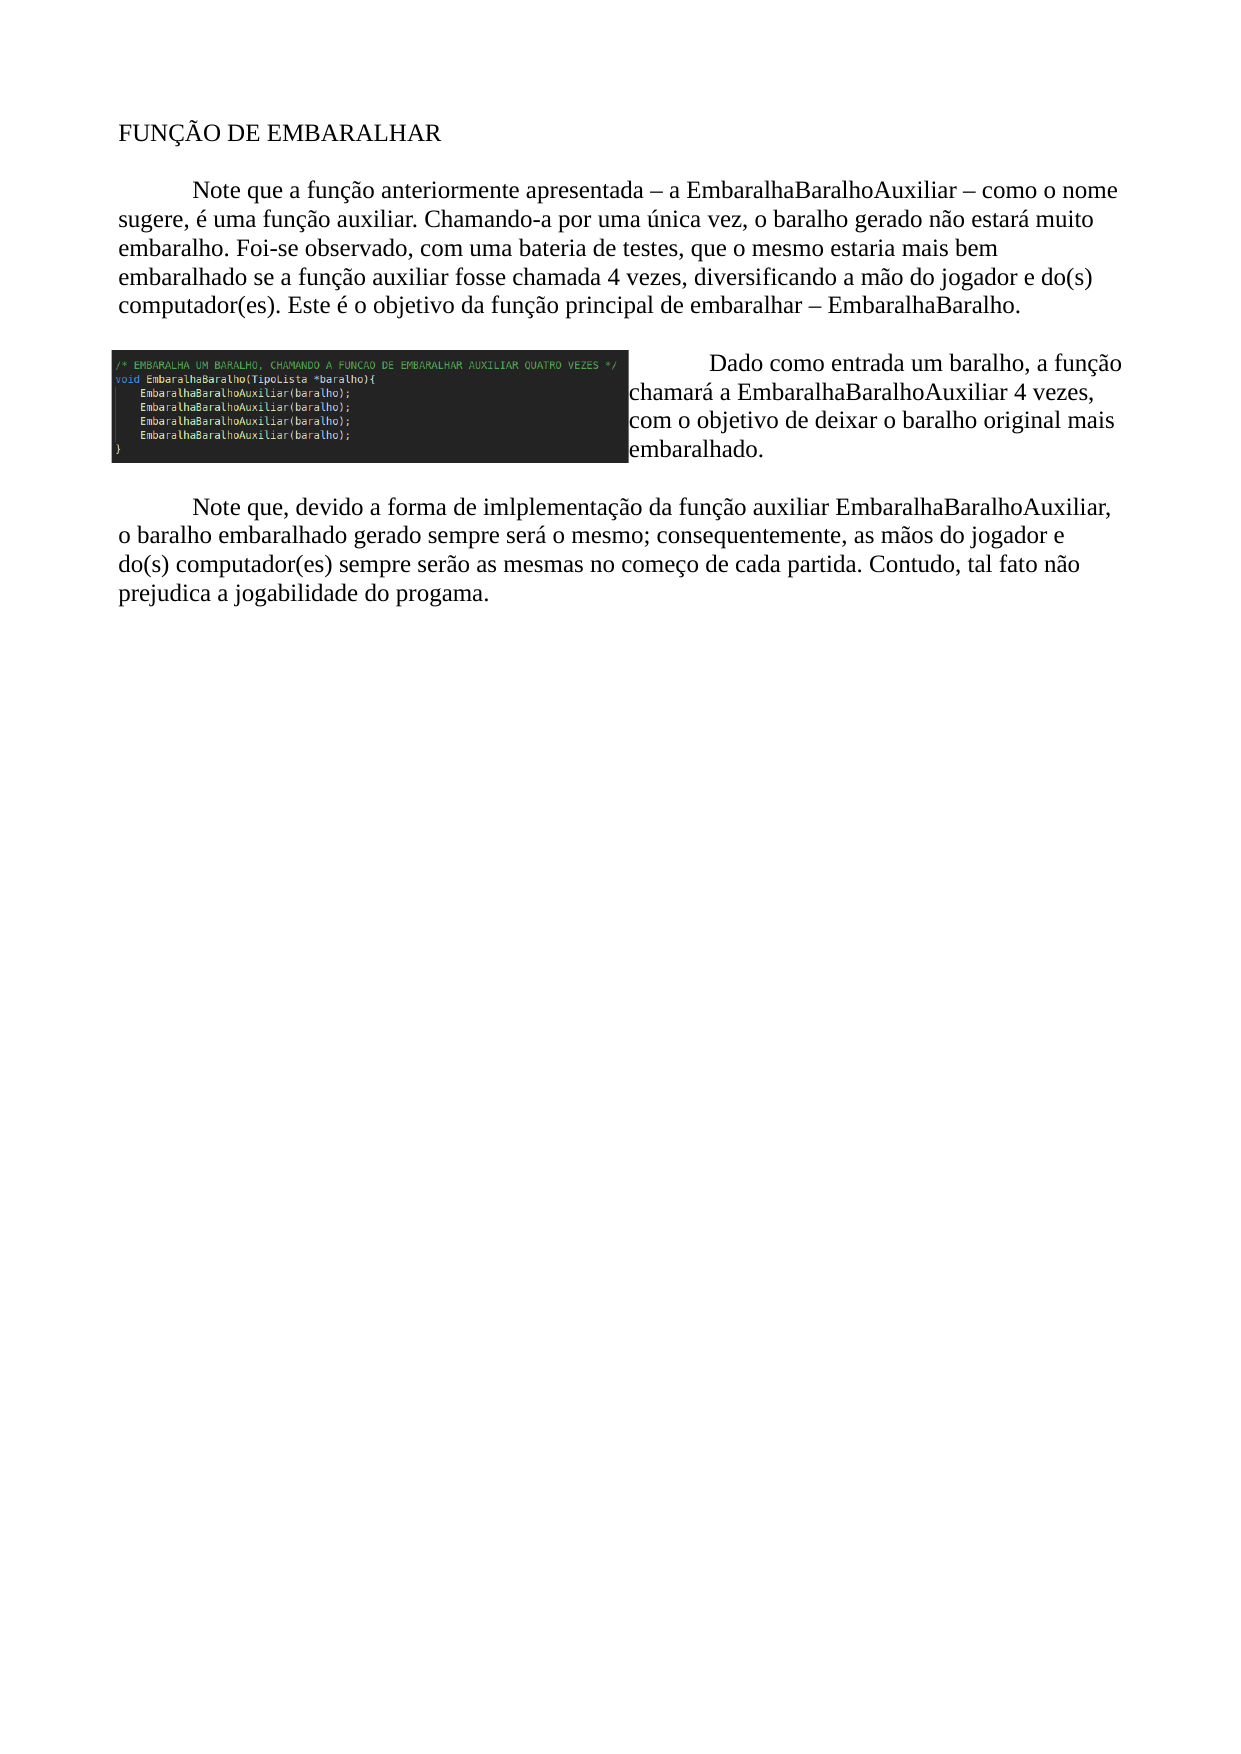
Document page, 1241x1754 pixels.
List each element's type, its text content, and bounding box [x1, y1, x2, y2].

text Note que a função anteriormente apresentada – a EmbaralhaBaralhoAuxiliar – como o nome sugere, é uma função auxiliar. Chamando-a por uma única vez, o baralho gerado não estará muito embaralho. Foi-se observado, com uma bateria de testes, que o mesmo estaria mais bem embaralhado se a função auxiliar fosse chamada 4 vezes, diversificando a mão do jogador e do(s) computador(es). Este é o objetivo da função principal de embaralhar – EmbaralhaBaralho. [118, 176, 1122, 319]
text Note que, devido a forma de imlplementação da função auxiliar EmbaralhaBaralhoAuxiliar, o baralho embaralhado gerado sempre será o mesmo; consequentemente, as mãos do jogador e do(s) computador(es) sempre serão as mesmas no começo de cada partida. Contudo, tal fato não prejudica a jogabilidade do progama. [118, 492, 1122, 607]
picture [111, 350, 629, 463]
text Dado como entrada um baralho, a função chamará a EmbaralhaBaralhoAuxiliar 4 vezes, com o objetivo de deixar o baralho original mais embaralhado. [118, 348, 1122, 463]
text FUNÇÃO DE EMBARALHAR [118, 118, 1122, 147]
